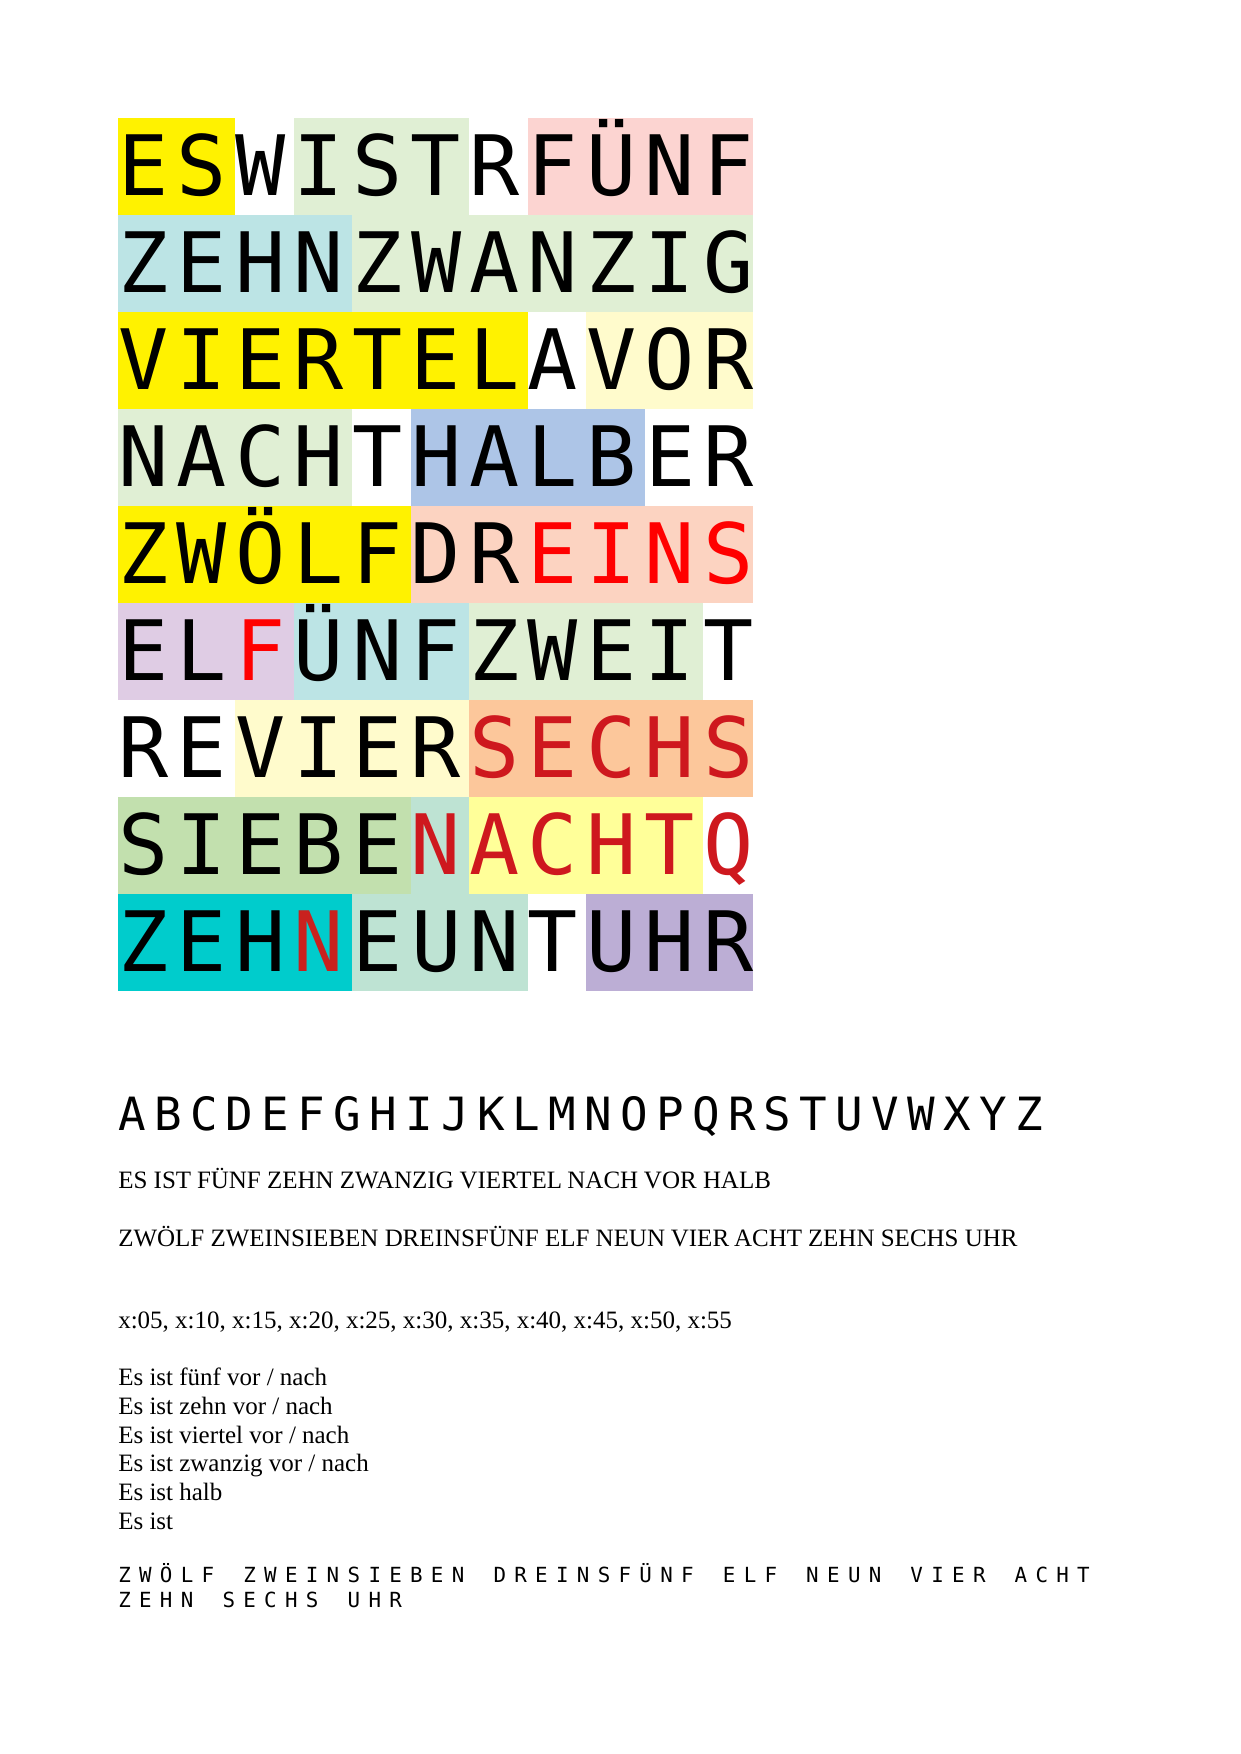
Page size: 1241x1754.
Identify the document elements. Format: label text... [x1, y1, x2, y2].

text x:05, x:10, x:15, x:20, x:25, x:30, x:35, x:40, x:45, x:50, x:55 [118, 1305, 1122, 1333]
text Es ist zwanzig vor / nach [118, 1448, 1122, 1477]
text SIEBENACHTQ [118, 797, 1122, 894]
text NACHTHALBER [118, 409, 1122, 506]
text ZEHNZWANZIG [118, 215, 1122, 312]
text ELFÜNFZWEIT [118, 603, 1122, 700]
text VIERTELAVOR [118, 312, 1122, 409]
text Es ist [118, 1506, 1122, 1535]
text ZWÖLFDREINS [118, 506, 1122, 603]
text ABCDEFGHIJKLMNOPQRSTUVWXYZ [118, 1088, 1122, 1141]
text Es ist halb [118, 1477, 1122, 1506]
text Es ist viertel vor / nach [118, 1420, 1122, 1448]
text ES IST FÜNF ZEHN ZWANZIG VIERTEL NACH VOR HALB [118, 1166, 1122, 1194]
text ZWÖLF ZWEINSIEBEN DREINSFÜNF ELF NEUN VIER ACHT ZEHN SECHS UHR [118, 1563, 1122, 1612]
text Es ist fünf vor / nach [118, 1362, 1122, 1391]
text ESWISTRFÜNF [118, 118, 1122, 215]
text ZWÖLF ZWEINSIEBEN DREINSFÜNF ELF NEUN VIER ACHT ZEHN SECHS UHR [118, 1223, 1122, 1252]
text ZEHNEUNTUHR [118, 894, 1122, 991]
text REVIERSECHS [118, 700, 1122, 797]
text Es ist zehn vor / nach [118, 1391, 1122, 1420]
